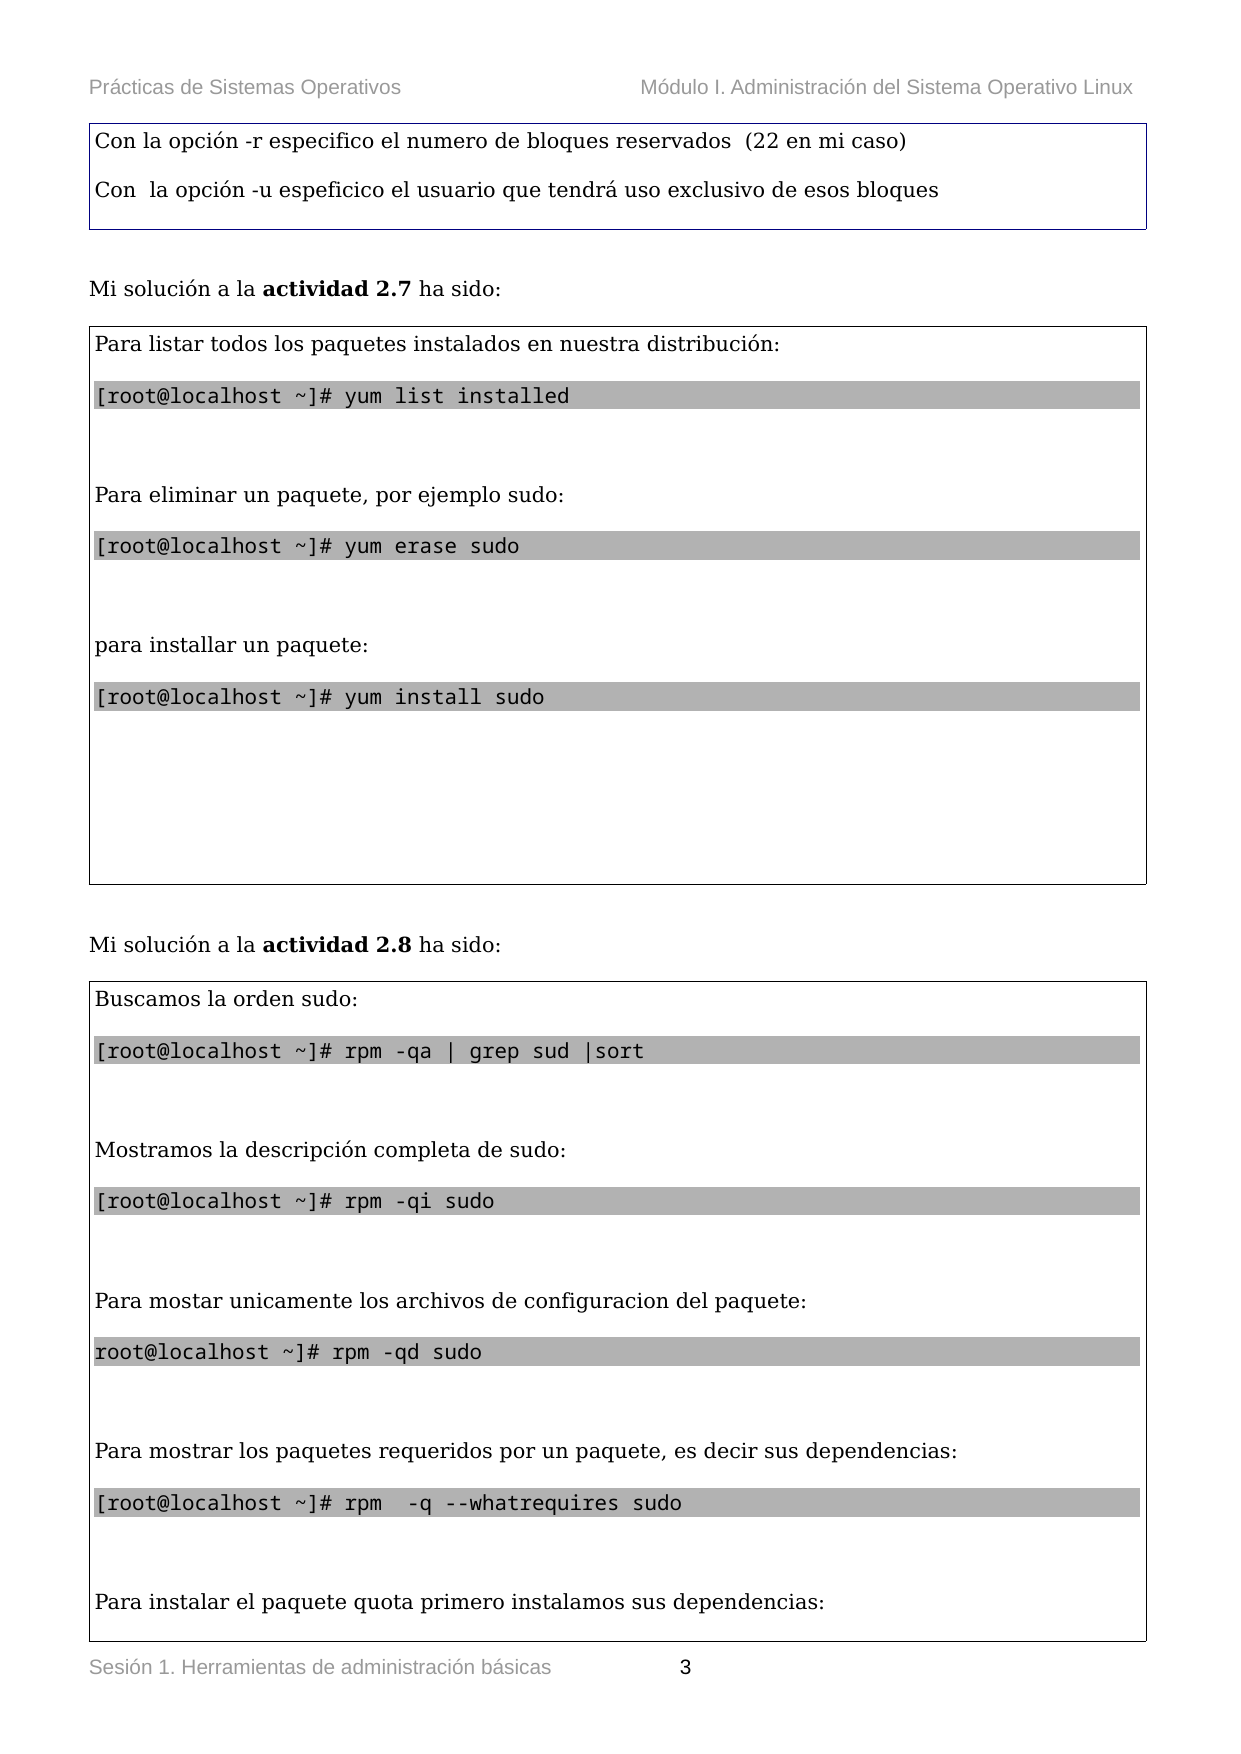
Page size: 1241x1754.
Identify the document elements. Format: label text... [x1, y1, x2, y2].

table_header Con la opción -r especifico el numero de bloques reservados (22 en mi caso) Con la opción -u espeficico el usuario que tendrá uso exclusivo de esos bloques [90, 124, 1146, 228]
table_header Buscamos la orden sudo: [root@localhost ~]# rpm -qa | grep sud |sort Mostramos la descripción completa de sudo: [root@localhost ~]# rpm -qi sudo Para mostar unicamente los archivos de configuracion del paquete: root@localhost ~]# rpm -qd sudo Para mostrar los paquetes requeridos por un paquete, es decir sus dependencias: [root@localhost ~]# rpm -q --whatrequires sudo Para instalar el paquete quota primero instalamos sus dependencias: [90, 982, 1146, 1641]
text Mi solución a la actividad 2.8 ha sido: [89, 932, 1146, 957]
table_header Para listar todos los paquetes instalados en nuestra distribución: [root@localhost ~]# yum list installed Para eliminar un paquete, por ejemplo sudo: [root@localhost ~]# yum erase sudo para installar un paquete: [root@localhost ~]# yum install sudo [90, 327, 1146, 884]
text Mi solución a la actividad 2.7 ha sido: [89, 277, 1146, 302]
